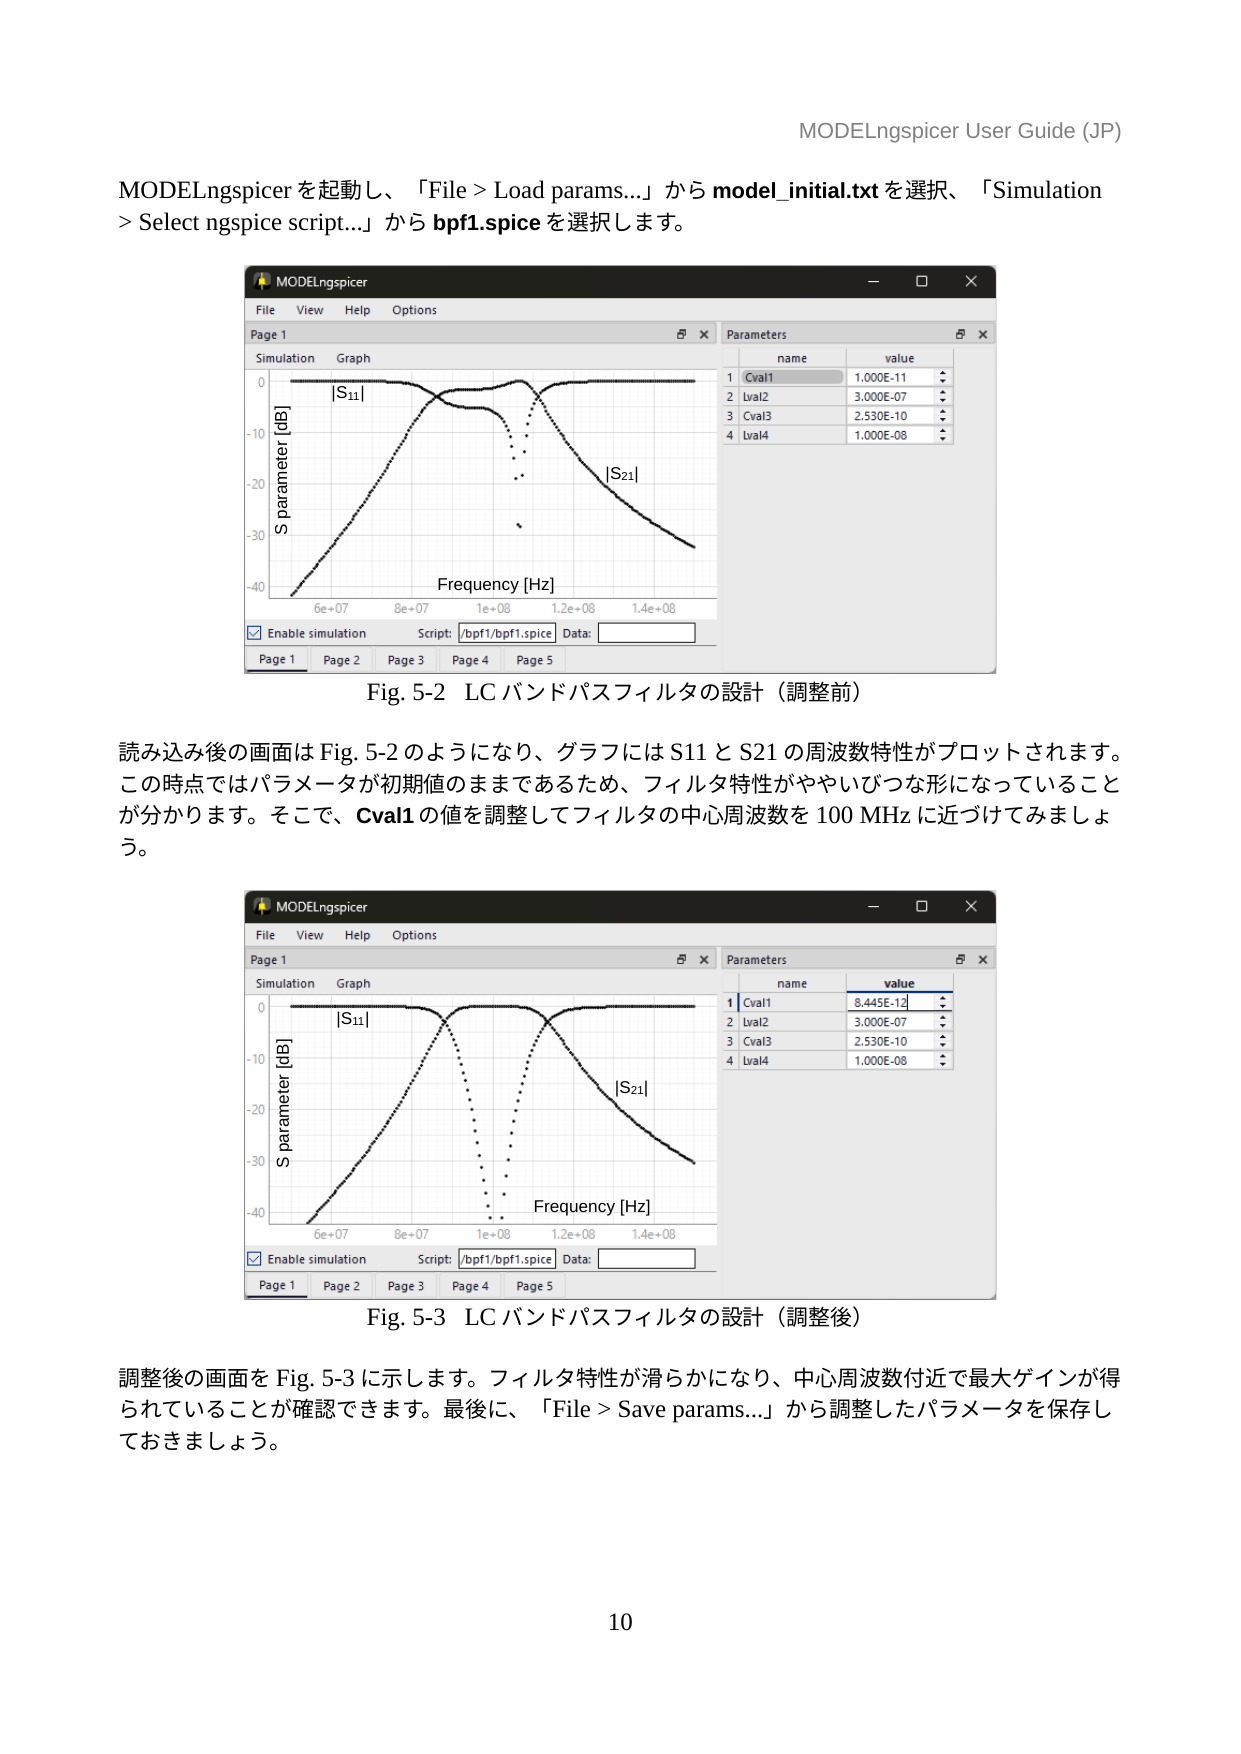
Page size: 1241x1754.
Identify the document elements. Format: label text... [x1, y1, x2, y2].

text MODELngspicerを起動し、「File > Load params...」からmodel_initial.txtを選択、「Simulation > Select ngspice script...」からbpf1.spiceを選択します。 [118, 173, 1122, 236]
text Fig. 5-3 LCバンドパスフィルタの設計（調整後） [118, 890, 1122, 1332]
text 読み込み後の画面はFig. 5-2のようになり、グラフにはS11とS21の周波数特性がプロットされます。この時点ではパラメータが初期値のままであるため、フィルタ特性がややいびつな形になっていることが分かります。そこで、Cval1の値を調整してフィルタの中心周波数を100 MHzに近づけてみましょう。 [118, 735, 1122, 862]
text Fig. 5-2 LCバンドパスフィルタの設計（調整前） [118, 265, 1122, 706]
text 調整後の画面をFig. 5-3に示します。フィルタ特性が滑らかになり、中心周波数付近で最大ゲインが得られていることが確認できます。最後に、「File > Save params...」から調整したパラメータを保存しておきましょう。 [118, 1361, 1122, 1456]
